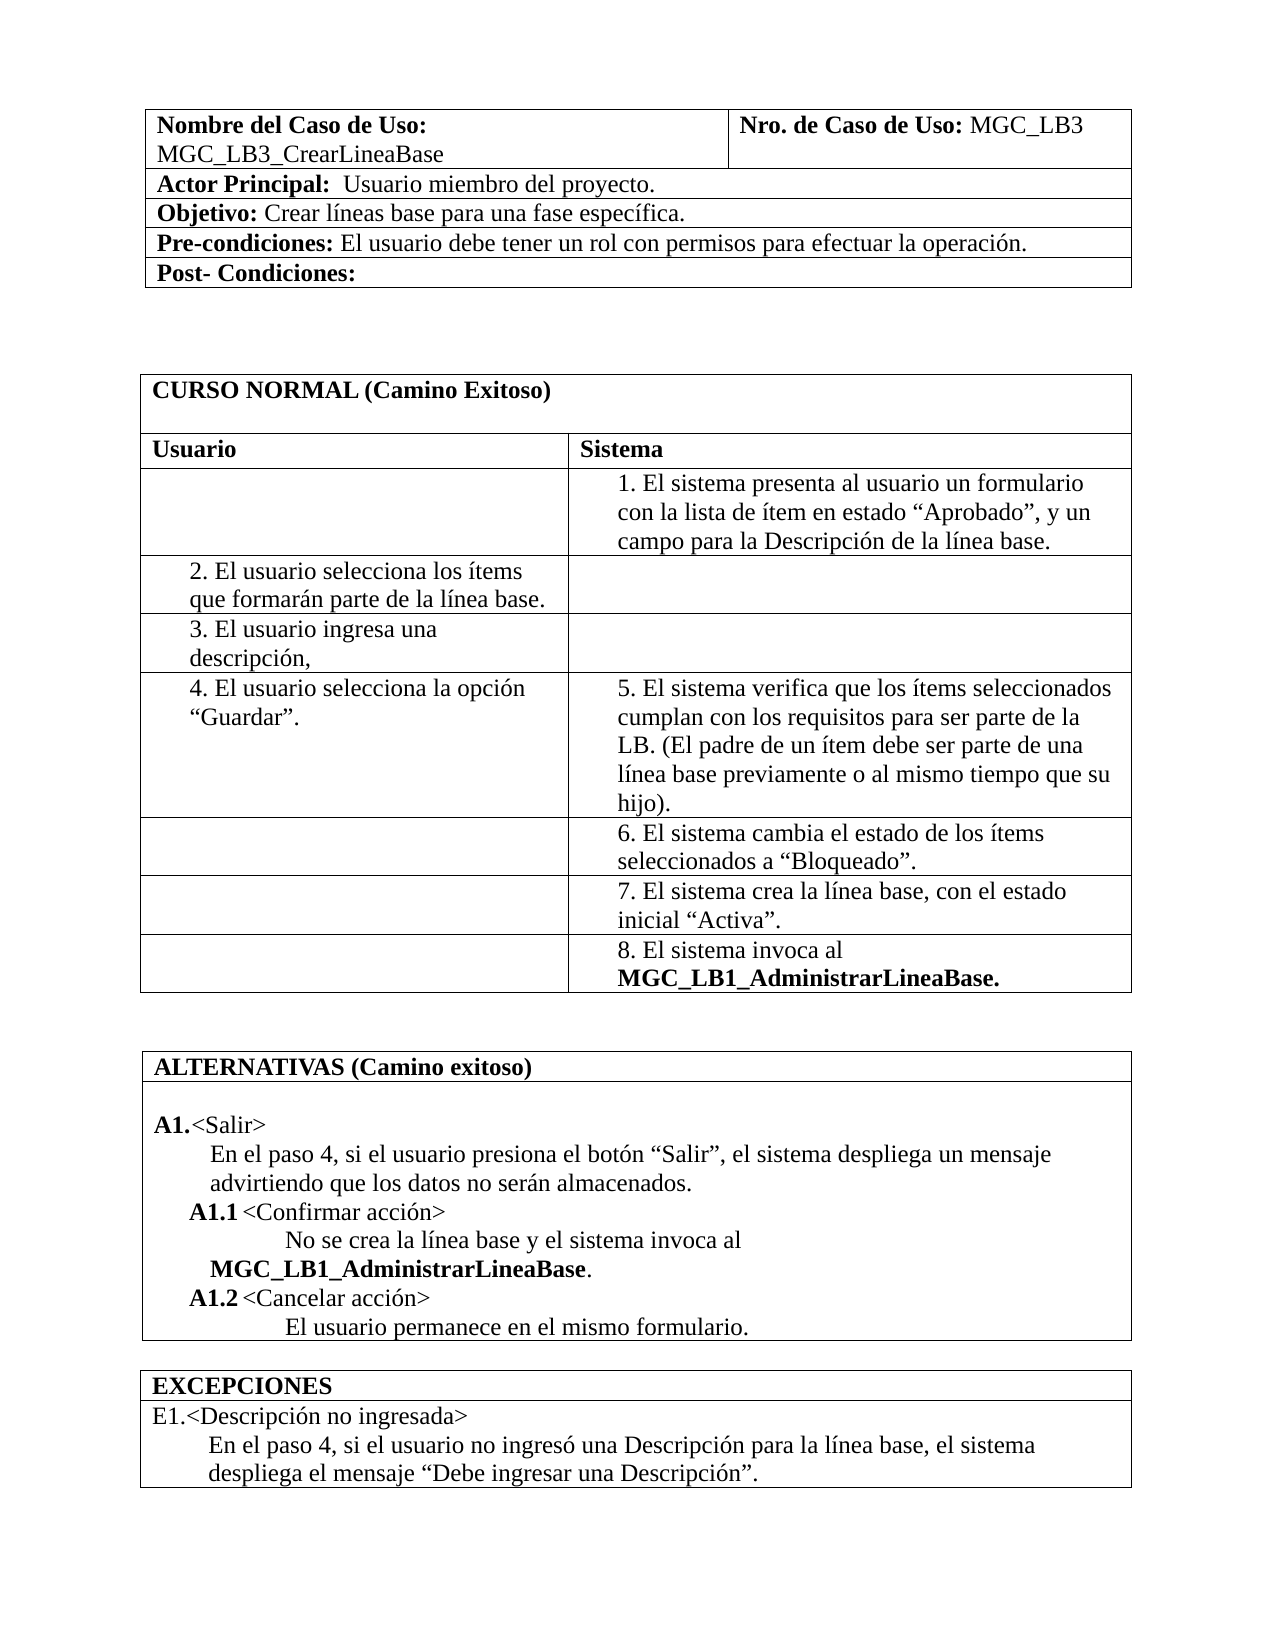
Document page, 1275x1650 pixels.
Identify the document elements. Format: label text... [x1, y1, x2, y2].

table_cell Pre-condiciones: El usuario debe tener un rol con permisos para efectuar la operación. [146, 228, 1131, 257]
table_cell [141, 876, 568, 934]
table_cell [141, 935, 568, 992]
table_cell 6. El sistema cambia el estado de los ítems seleccionados a “Bloqueado”. [569, 818, 1131, 875]
table_cell Sistema [569, 434, 1131, 467]
table_header CURSO NORMAL (Camino Exitoso) [141, 375, 1131, 433]
table_cell E1.<Descripción no ingresada> En el paso 4, si el usuario no ingresó una Descripción para la línea base, el sistema despliega el mensaje “Debe ingresar una Descripción”. [141, 1401, 1131, 1487]
table_header Nombre del Caso de Uso: MGC_LB3_CrearLineaBase [146, 110, 728, 168]
table_cell 3. El usuario ingresa una descripción, [141, 614, 568, 672]
table_cell Objetivo: Crear líneas base para una fase específica. [146, 199, 1131, 227]
table_cell [141, 818, 568, 875]
table_cell Actor Principal: Usuario miembro del proyecto. [146, 169, 1131, 197]
table_cell [141, 469, 568, 555]
table_cell 8. El sistema invoca al MGC_LB1_AdministrarLineaBase. [569, 935, 1131, 992]
table_cell 7. El sistema crea la línea base, con el estado inicial “Activa”. [569, 876, 1131, 934]
table_header ALTERNATIVAS (Camino exitoso) [143, 1052, 1131, 1081]
table_header Nro. de Caso de Uso: MGC_LB3 [729, 110, 1131, 168]
table_cell 2. El usuario selecciona los ítems que formarán parte de la línea base. [141, 556, 568, 613]
table_cell <Salir> En el paso 4, si el usuario presiona el botón “Salir”, el sistema despliega un mensaje advirtiendo que los datos no serán almacenados. <Confirmar acción> No se crea la línea base y el sistema invoca al MGC_LB1_AdministrarLineaBase. <Cancelar acción> El usuario permanece en el mismo formulario. [143, 1082, 1131, 1340]
table_cell Usuario [141, 434, 568, 467]
table_cell 4. El usuario selecciona la opción “Guardar”. [141, 673, 568, 817]
table_cell 1. El sistema presenta al usuario un formulario con la lista de ítem en estado “Aprobado”, y un campo para la Descripción de la línea base. [569, 469, 1131, 555]
table_cell [569, 614, 1131, 672]
table_cell Post- Condiciones: [146, 258, 1131, 287]
table_cell [569, 556, 1131, 613]
table_header EXCEPCIONES [141, 1371, 1131, 1400]
table_cell 5. El sistema verifica que los ítems seleccionados cumplan con los requisitos para ser parte de la LB. (El padre de un ítem debe ser parte de una línea base previamente o al mismo tiempo que su hijo). [569, 673, 1131, 817]
